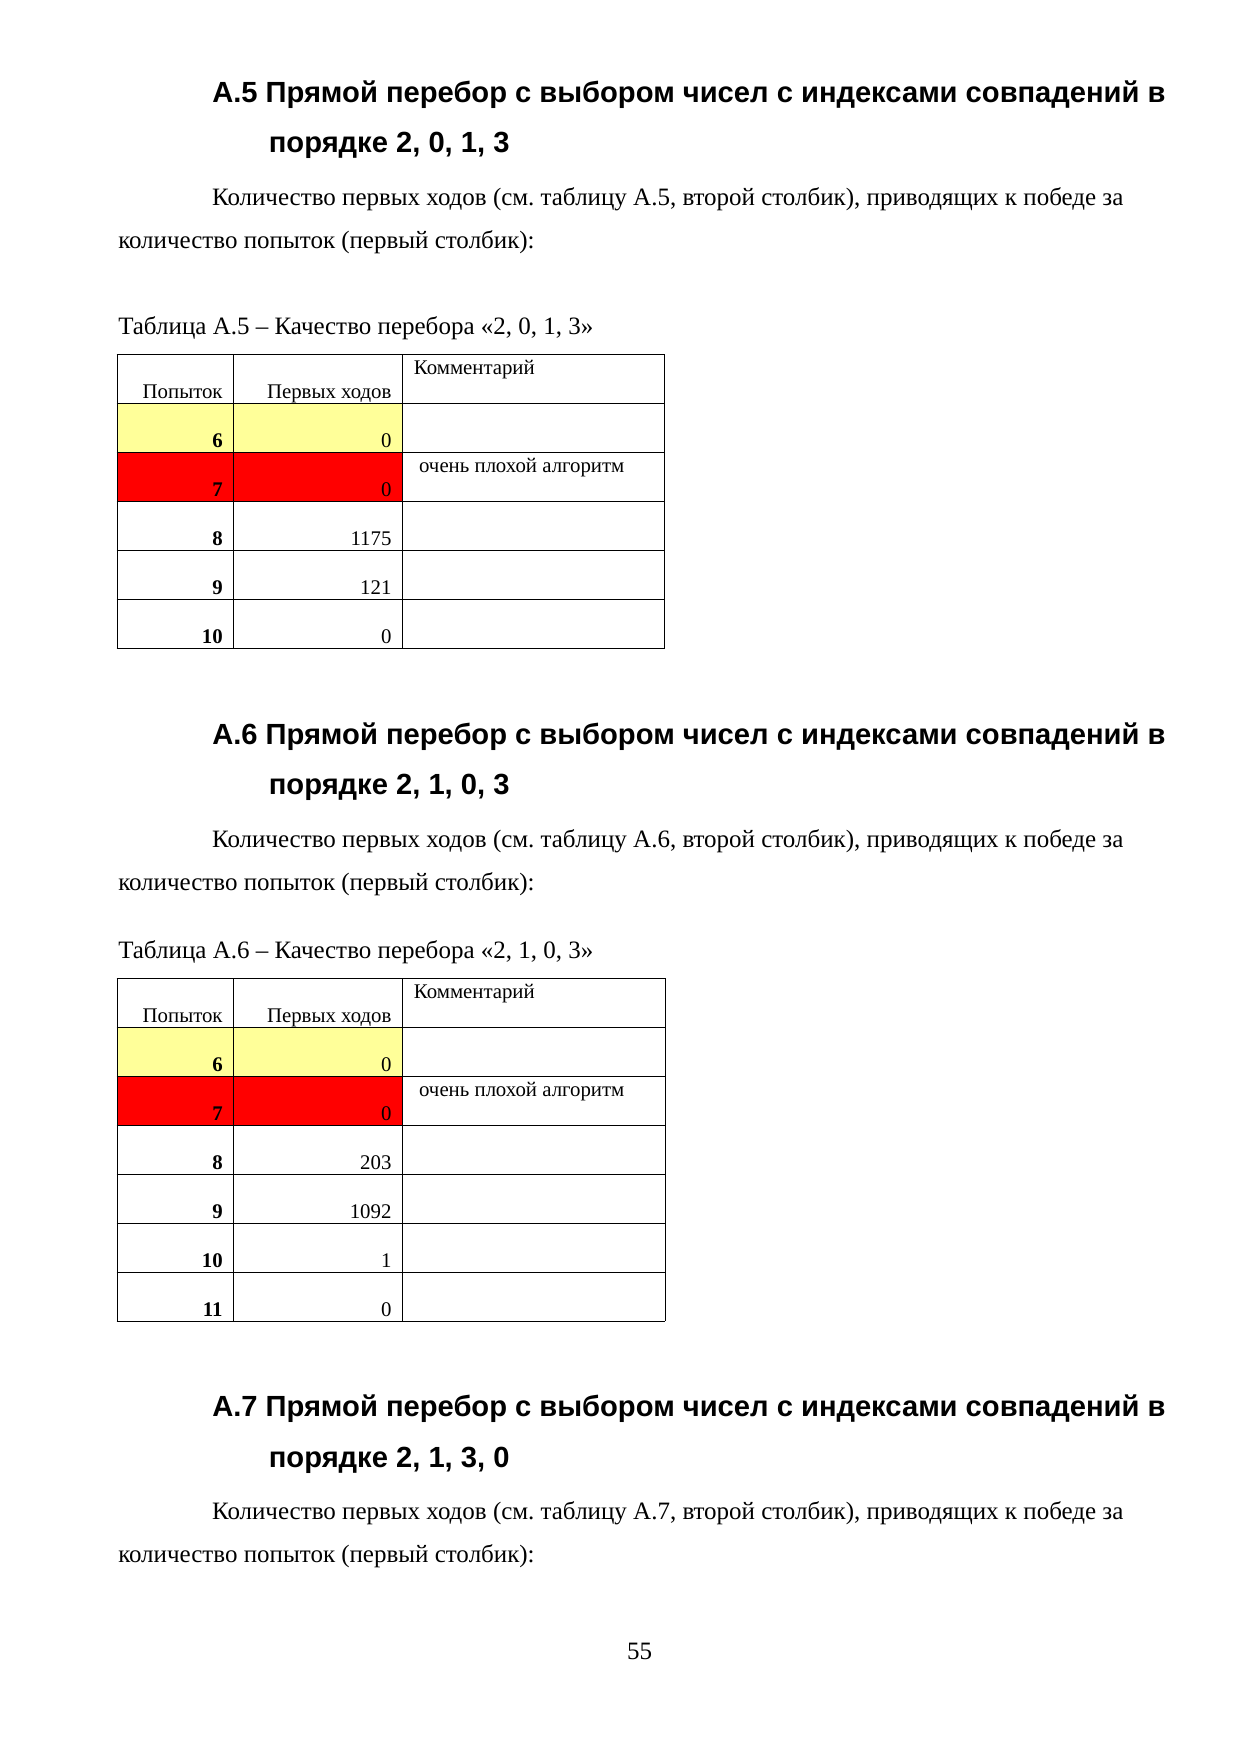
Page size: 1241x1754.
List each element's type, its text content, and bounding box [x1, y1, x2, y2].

table_cell 6 [118, 1028, 233, 1076]
table_cell 203 [234, 1126, 402, 1174]
text Таблица A.6 – Качество перебора «2, 1, 0, 3» [118, 935, 1181, 964]
text Количество первых ходов (см. таблицу А.6, второй столбик), приводящих к победе за количество попыток (первый столбик): [118, 824, 1181, 896]
table_cell [403, 404, 664, 452]
table_cell 0 [234, 600, 402, 648]
table_cell очень плохой алгоритм [403, 453, 664, 501]
table_cell 10 [118, 600, 233, 648]
table_cell [403, 600, 664, 648]
table_header Попыток [118, 355, 233, 403]
table_cell 0 [234, 1028, 402, 1076]
table_header Комментарий [403, 979, 665, 1027]
table_cell 10 [118, 1224, 233, 1272]
table_cell 7 [118, 453, 233, 501]
table_cell 0 [234, 1077, 402, 1125]
text Количество первых ходов (см. таблицу А.7, второй столбик), приводящих к победе за количество попыток (первый столбик): [118, 1496, 1181, 1568]
table_cell [403, 1273, 665, 1321]
text A.7 Прямой перебор с выбором чисел с индексами совпадений в порядке 2, 1, 3, 0 [212, 1389, 1181, 1473]
table_header Попыток [118, 979, 233, 1027]
table_cell [403, 1175, 665, 1223]
table_cell 6 [118, 404, 233, 452]
table_cell [403, 1028, 665, 1076]
table_cell 1092 [234, 1175, 402, 1223]
table_cell [403, 502, 664, 550]
table_cell 0 [234, 1273, 402, 1321]
table_header Первых ходов [234, 355, 402, 403]
table_cell 7 [118, 1077, 233, 1125]
table_cell [403, 551, 664, 599]
table_cell [403, 1126, 665, 1174]
table_cell 0 [234, 453, 402, 501]
table_cell 8 [118, 502, 233, 550]
text A.6 Прямой перебор с выбором чисел с индексами совпадений в порядке 2, 1, 0, 3 [212, 717, 1181, 801]
table_cell 11 [118, 1273, 233, 1321]
table_header Комментарий [403, 355, 664, 403]
table_cell 8 [118, 1126, 233, 1174]
table_cell 9 [118, 1175, 233, 1223]
table_cell очень плохой алгоритм [403, 1077, 665, 1125]
table_cell 121 [234, 551, 402, 599]
table_cell 0 [234, 404, 402, 452]
table_cell 1 [234, 1224, 402, 1272]
text A.5 Прямой перебор с выбором чисел с индексами совпадений в порядке 2, 0, 1, 3 [212, 75, 1181, 159]
text Количество первых ходов (см. таблицу А.5, второй столбик), приводящих к победе за количество попыток (первый столбик): [118, 182, 1181, 254]
table_header Первых ходов [234, 979, 402, 1027]
table_cell 1175 [234, 502, 402, 550]
table_cell 9 [118, 551, 233, 599]
text Таблица A.5 – Качество перебора «2, 0, 1, 3» [118, 311, 1181, 340]
table_cell [403, 1224, 665, 1272]
